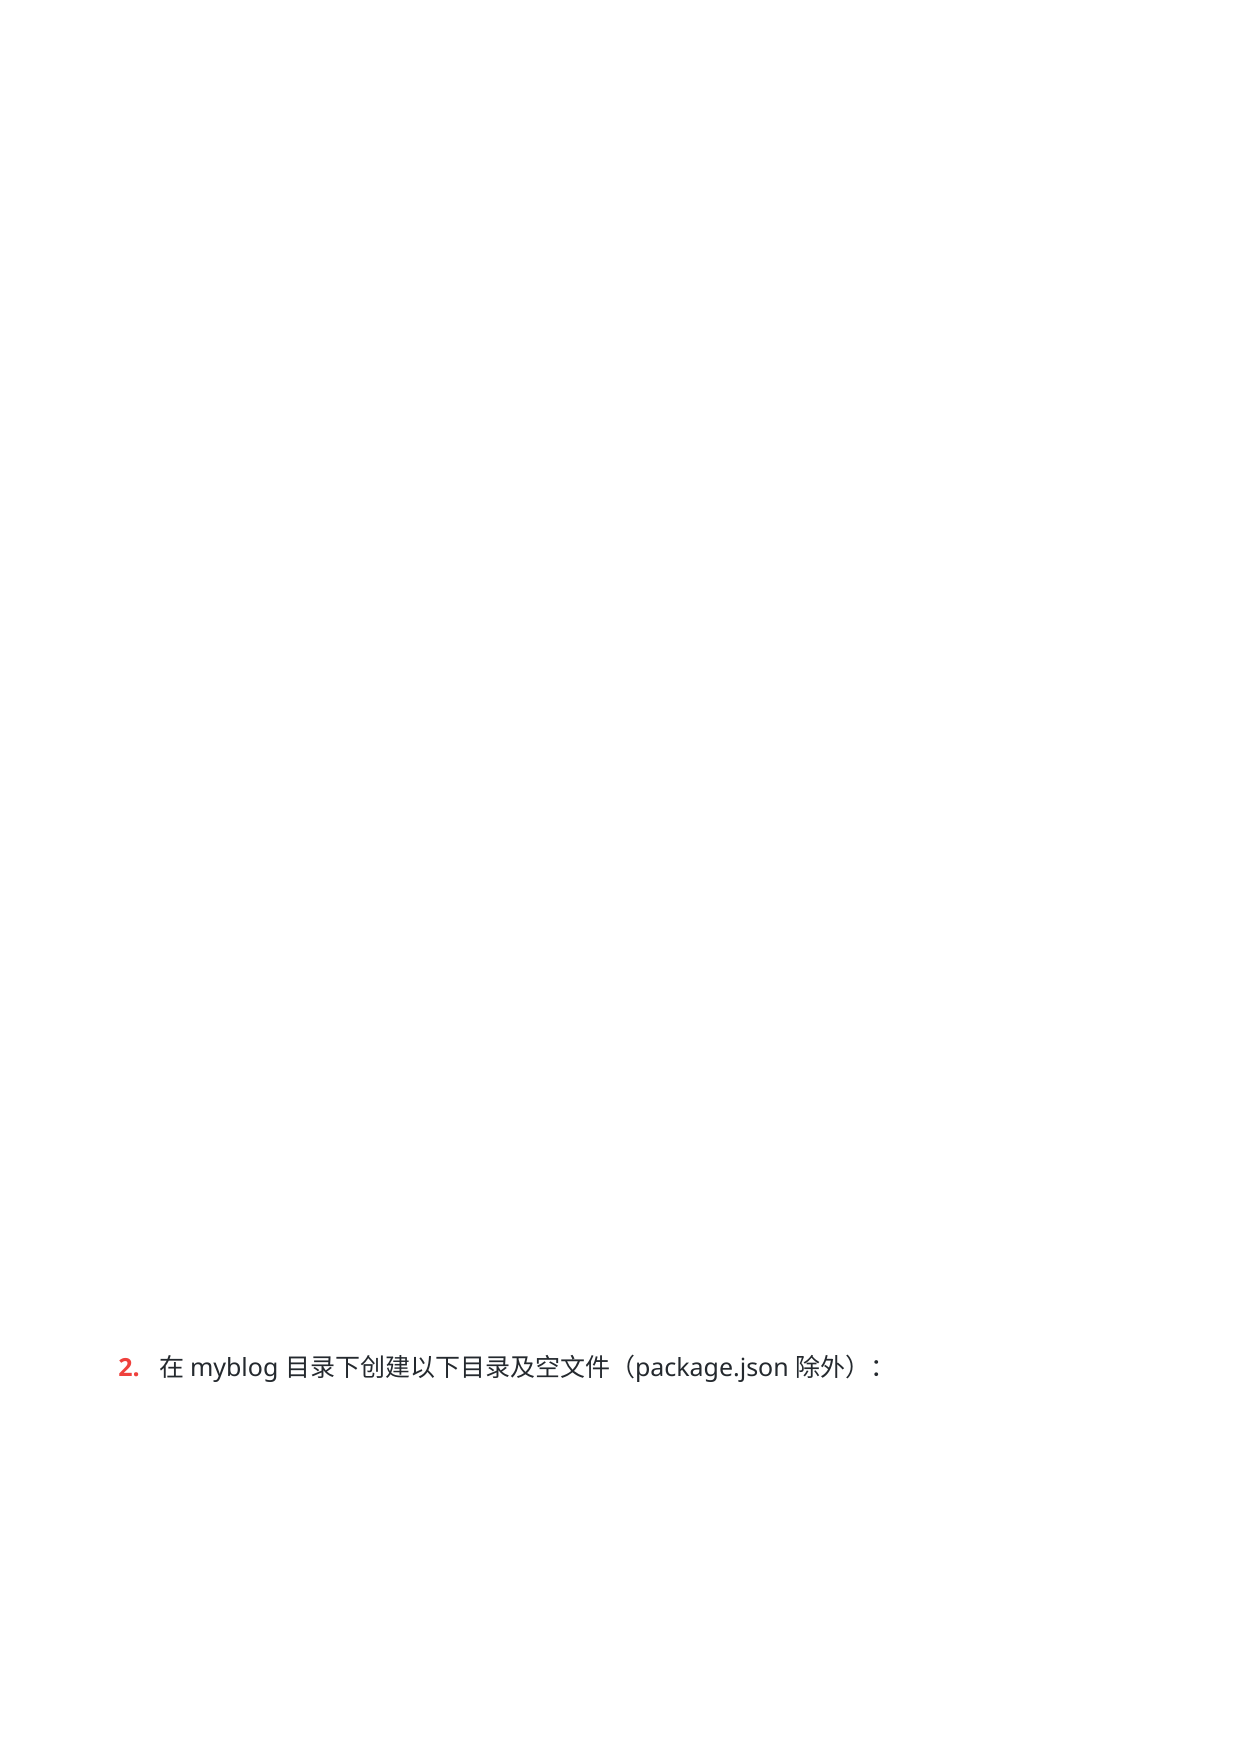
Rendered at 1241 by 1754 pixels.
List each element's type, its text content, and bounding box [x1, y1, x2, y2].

text 2. 在 myblog 目录下创建以下目录及空文件（package.json 除外）： [118, 1347, 1122, 1384]
